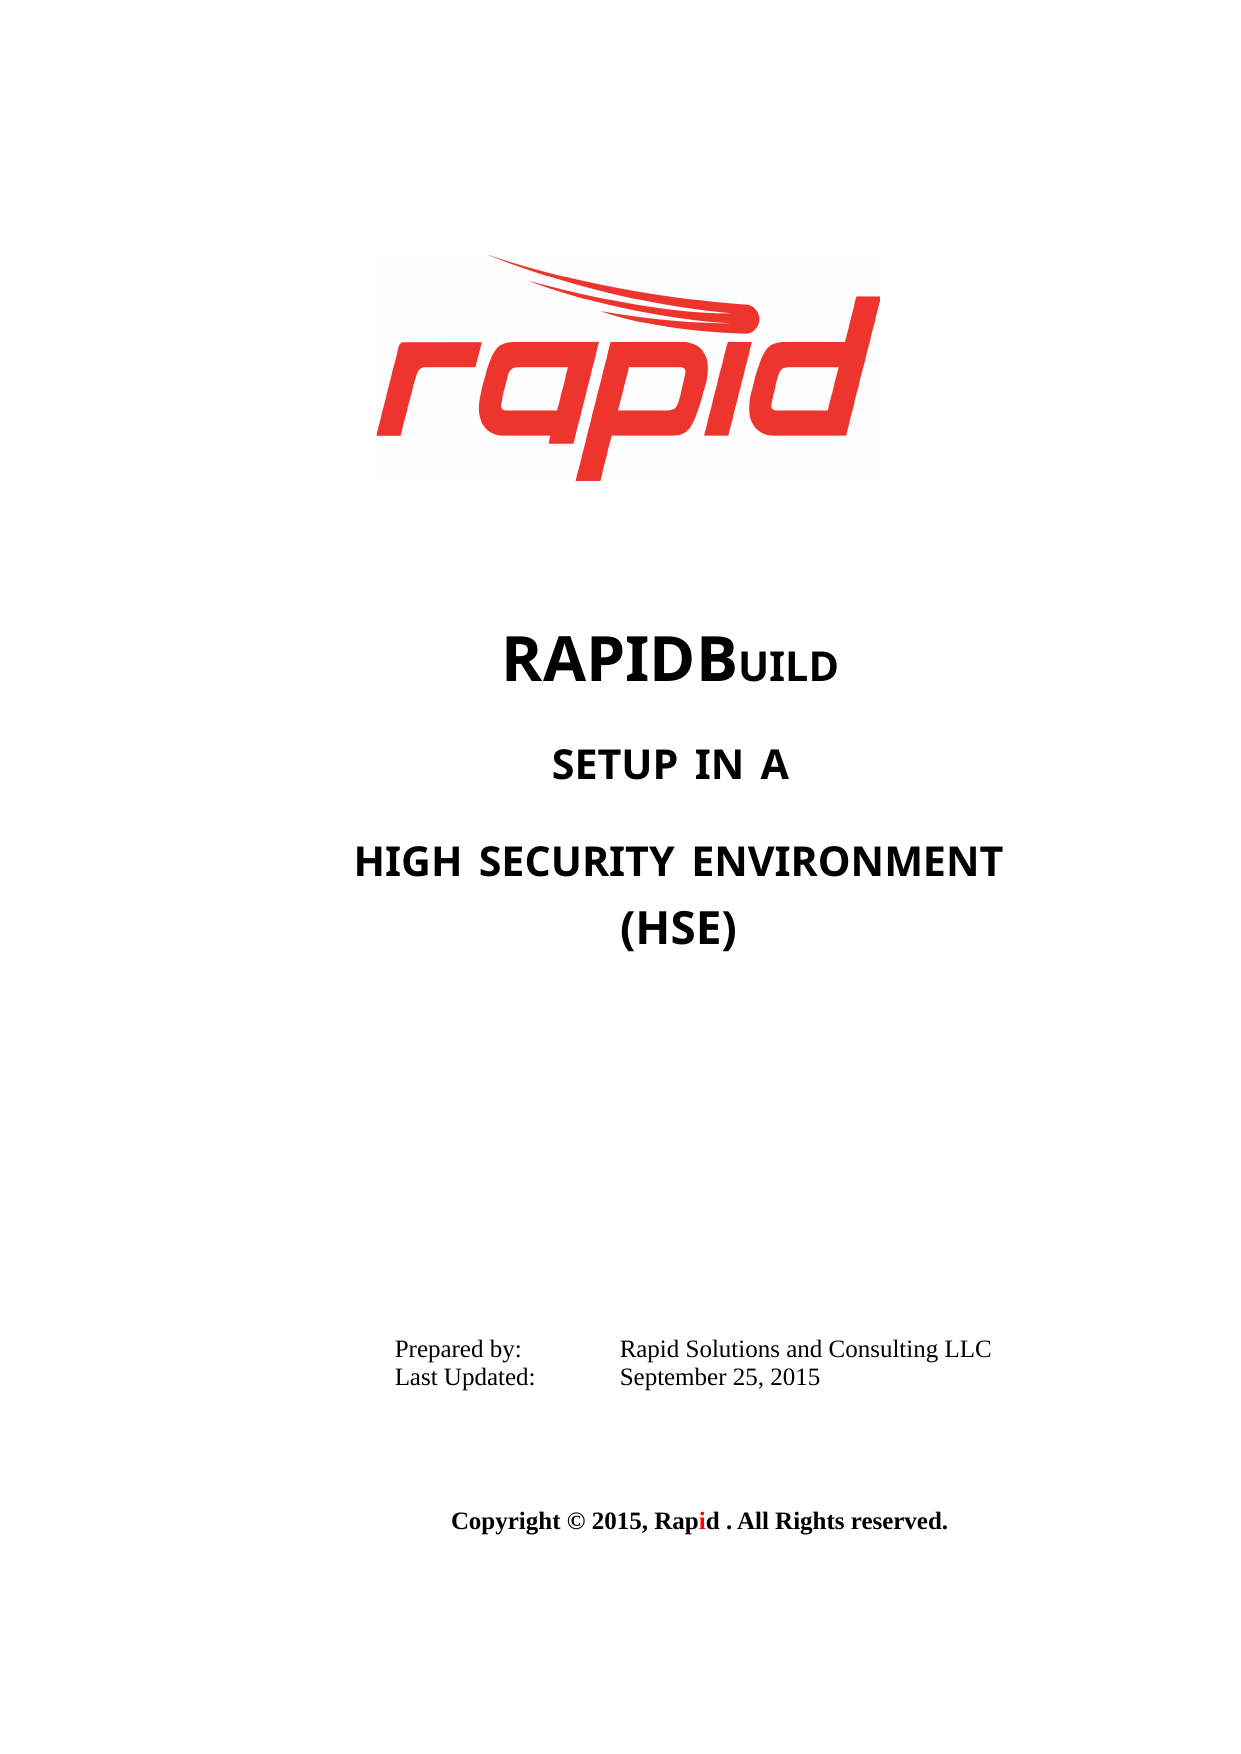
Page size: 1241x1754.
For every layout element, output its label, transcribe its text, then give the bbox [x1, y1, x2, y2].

text Last Updated: September 25, 2015 [244, 1362, 1087, 1391]
title high security environment (HSE) [344, 810, 1012, 957]
text Copyright © 2015, Rapid . All Rights reserved. [319, 1506, 1087, 1535]
title setup in a [344, 712, 1012, 797]
title RAPIDBuild [344, 615, 1012, 700]
text Prepared by: Rapid Solutions and Consulting LLC [319, 1334, 1087, 1362]
picture [376, 255, 880, 481]
